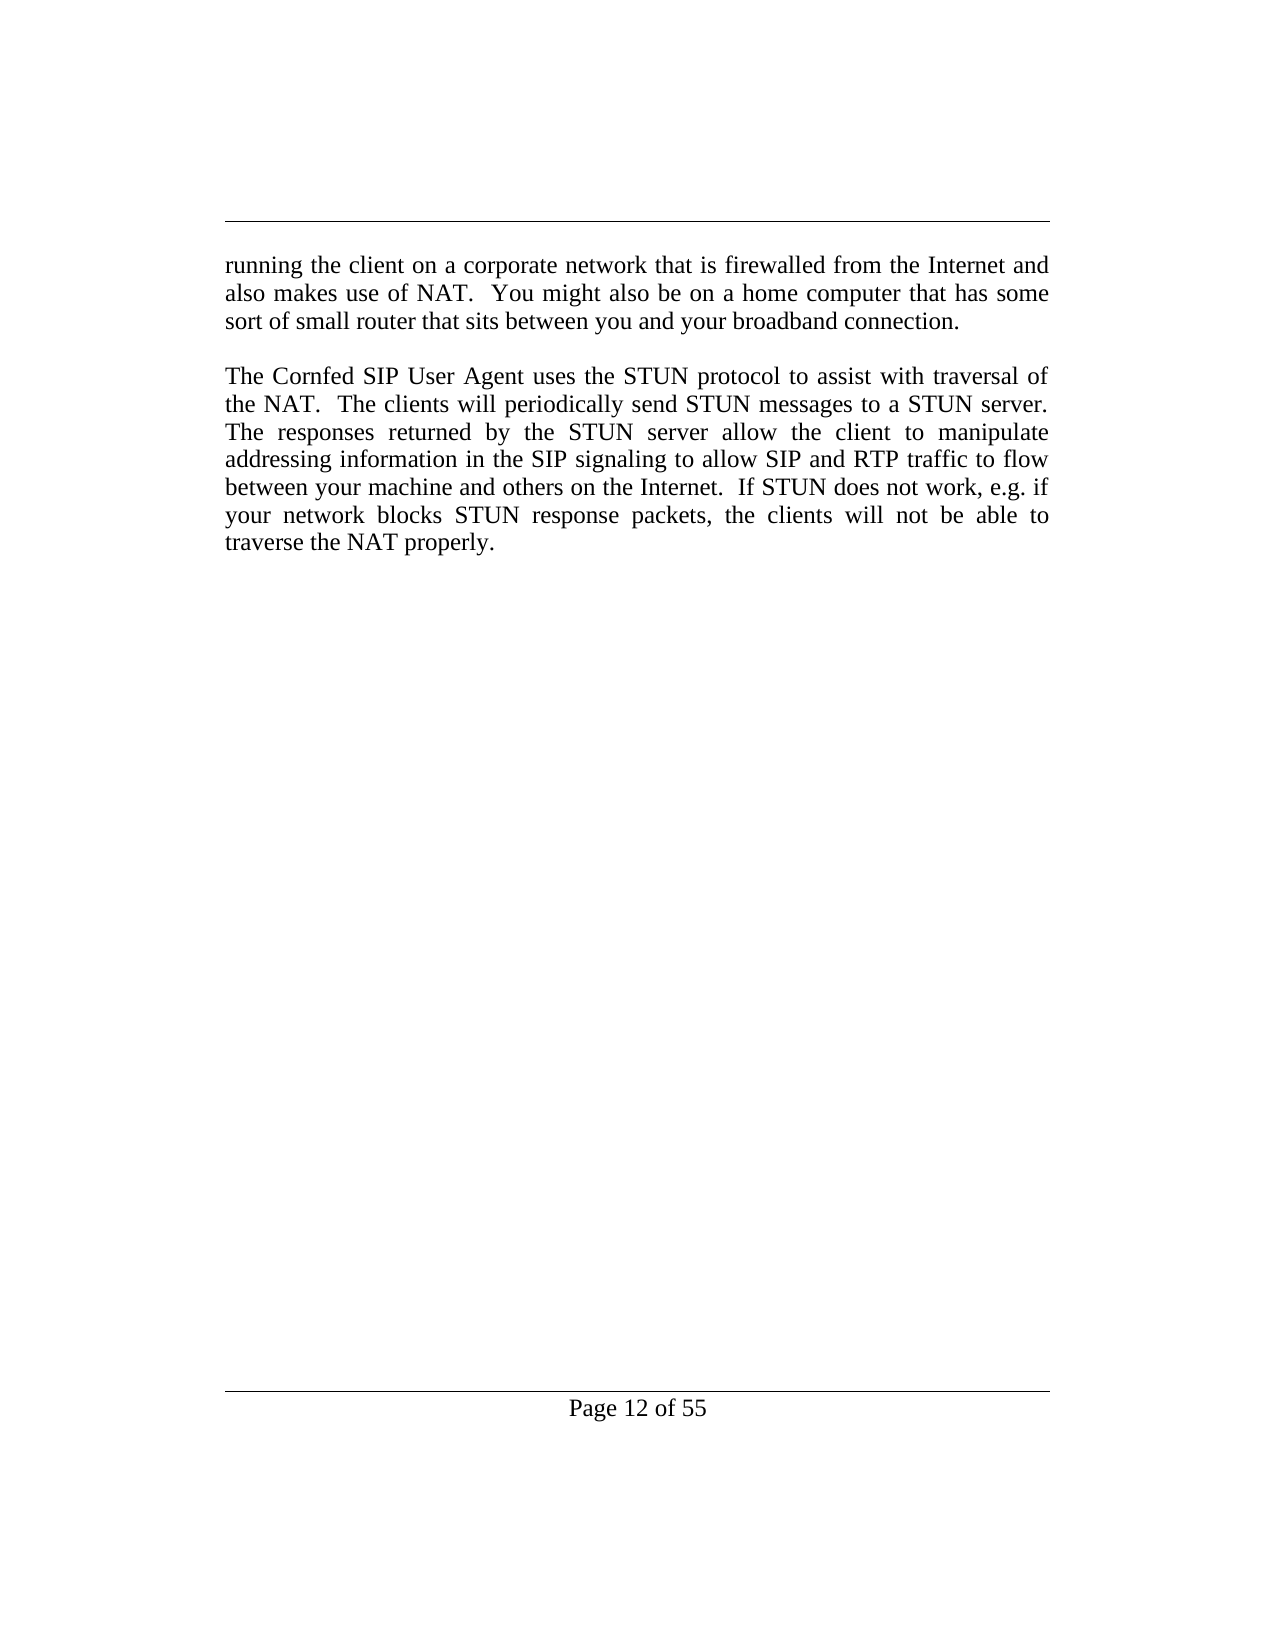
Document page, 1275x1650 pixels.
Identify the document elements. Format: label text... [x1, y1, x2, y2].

text The Cornfed SIP User Agent uses the STUN protocol to assist with traversal of the NAT. The clients will periodically send STUN messages to a STUN server. The responses returned by the STUN server allow the client to manipulate addressing information in the SIP signaling to allow SIP and RTP traffic to flow between your machine and others on the Internet. If STUN does not work, e.g. if your network blocks STUN response packets, the clients will not be able to traverse the NAT properly. [225, 362, 1050, 556]
text running the client on a corporate network that is firewalled from the Internet and also makes use of NAT. You might also be on a home computer that has some sort of small router that sits between you and your broadband connection. [225, 251, 1050, 334]
